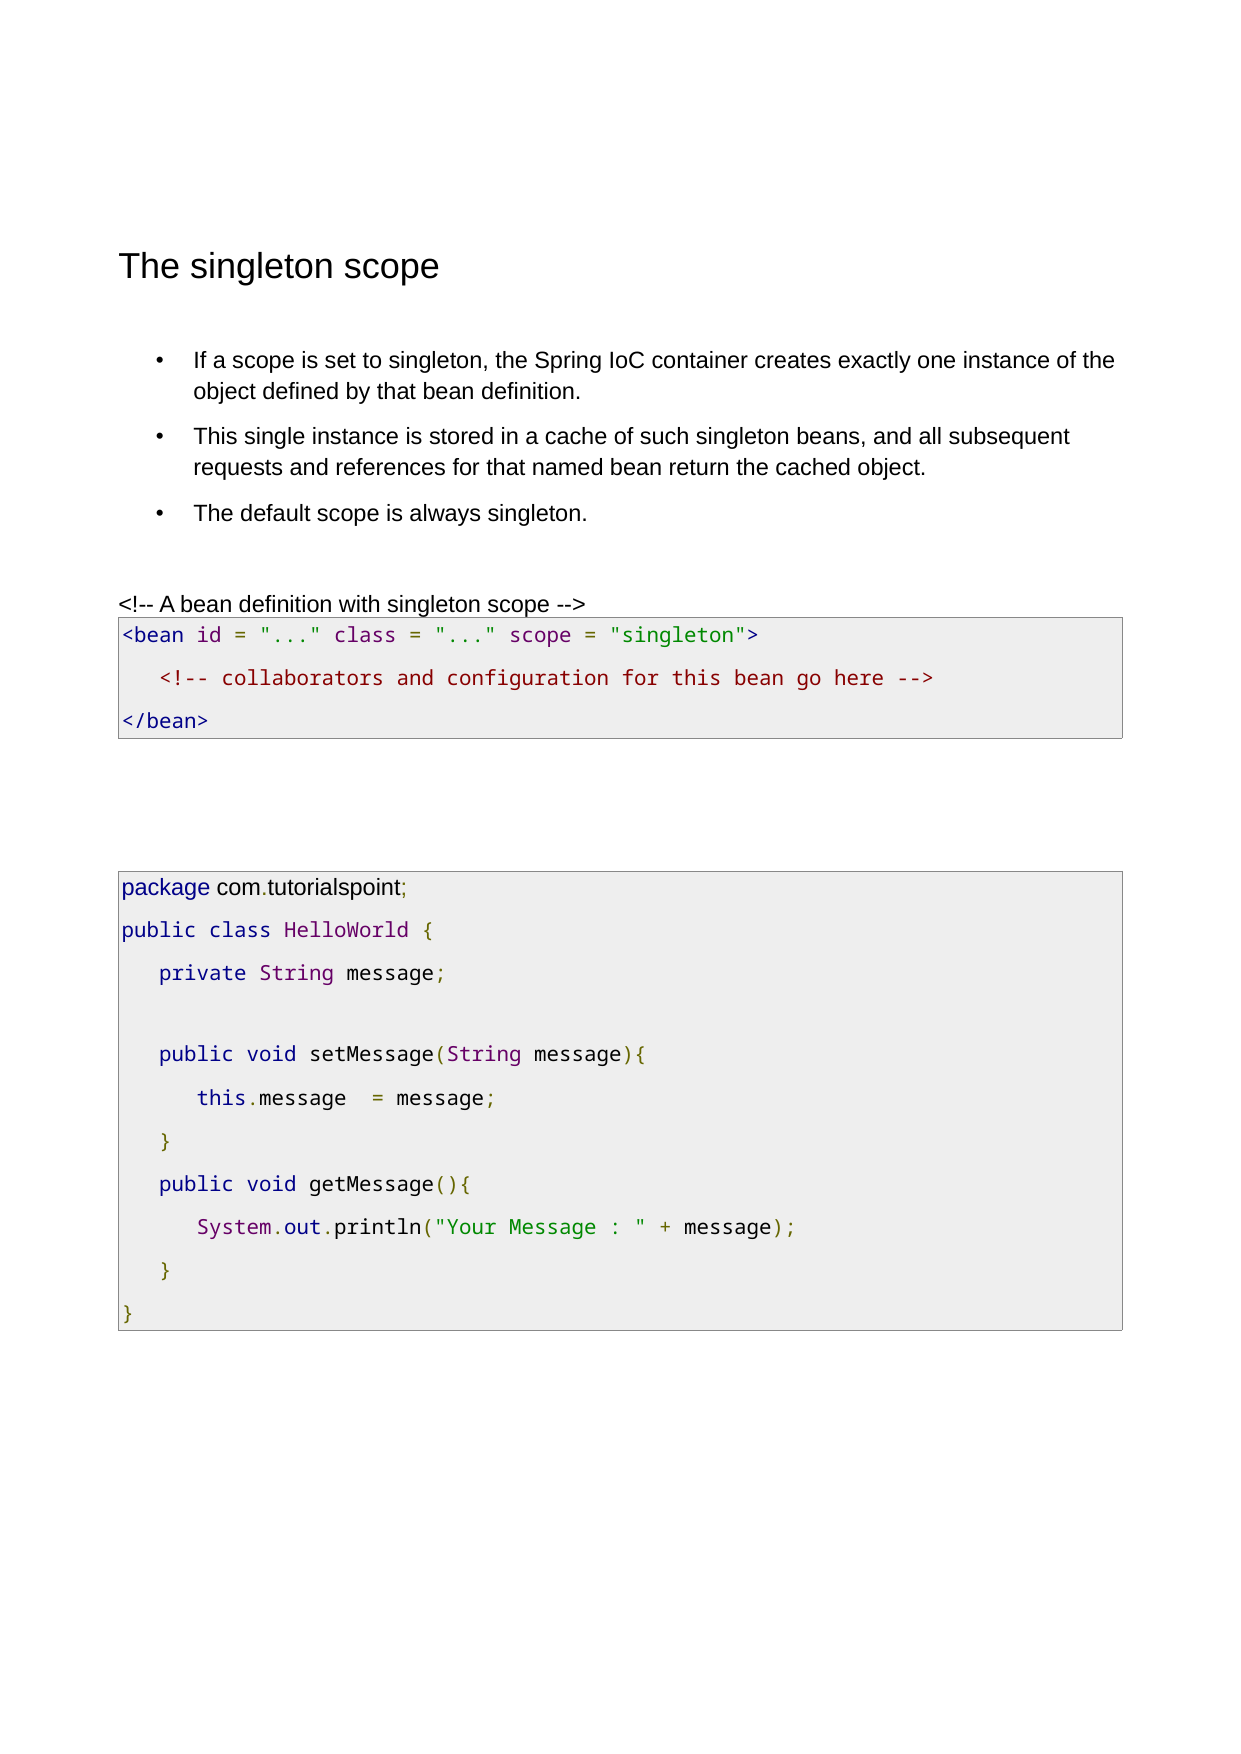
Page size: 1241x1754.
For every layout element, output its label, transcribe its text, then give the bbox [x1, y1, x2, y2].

text } [119, 1123, 1122, 1154]
text <!-- A bean definition with singleton scope --> [118, 590, 1122, 617]
text } [119, 1295, 1122, 1330]
text <!-- collaborators and configuration for this bean go here --> [119, 660, 1122, 692]
list This single instance is stored in a cache of such singleton beans, and all subsequent requests and references for that named bean return the cached object. [156, 423, 1122, 481]
list If a scope is set to singleton, the Spring IoC container creates exactly one instance of the object defined by that bean definition. [156, 346, 1122, 404]
text public void setMessage(String message){ [119, 1036, 1122, 1068]
text public void getMessage(){ [119, 1166, 1122, 1197]
text System.out.println("Your Message : " + message); [119, 1209, 1122, 1241]
text package com.tutorialspoint; [119, 872, 1122, 901]
text } [119, 1252, 1122, 1284]
list The default scope is always singleton. [156, 499, 1122, 526]
text </bean> [119, 703, 1122, 738]
text private String message; [119, 955, 1122, 987]
subtitle The singleton scope [118, 245, 1122, 286]
text <bean id = "..." class = "..." scope = "singleton"> [119, 618, 1122, 649]
text this.message = message; [119, 1079, 1122, 1111]
text public class HelloWorld { [119, 912, 1122, 944]
